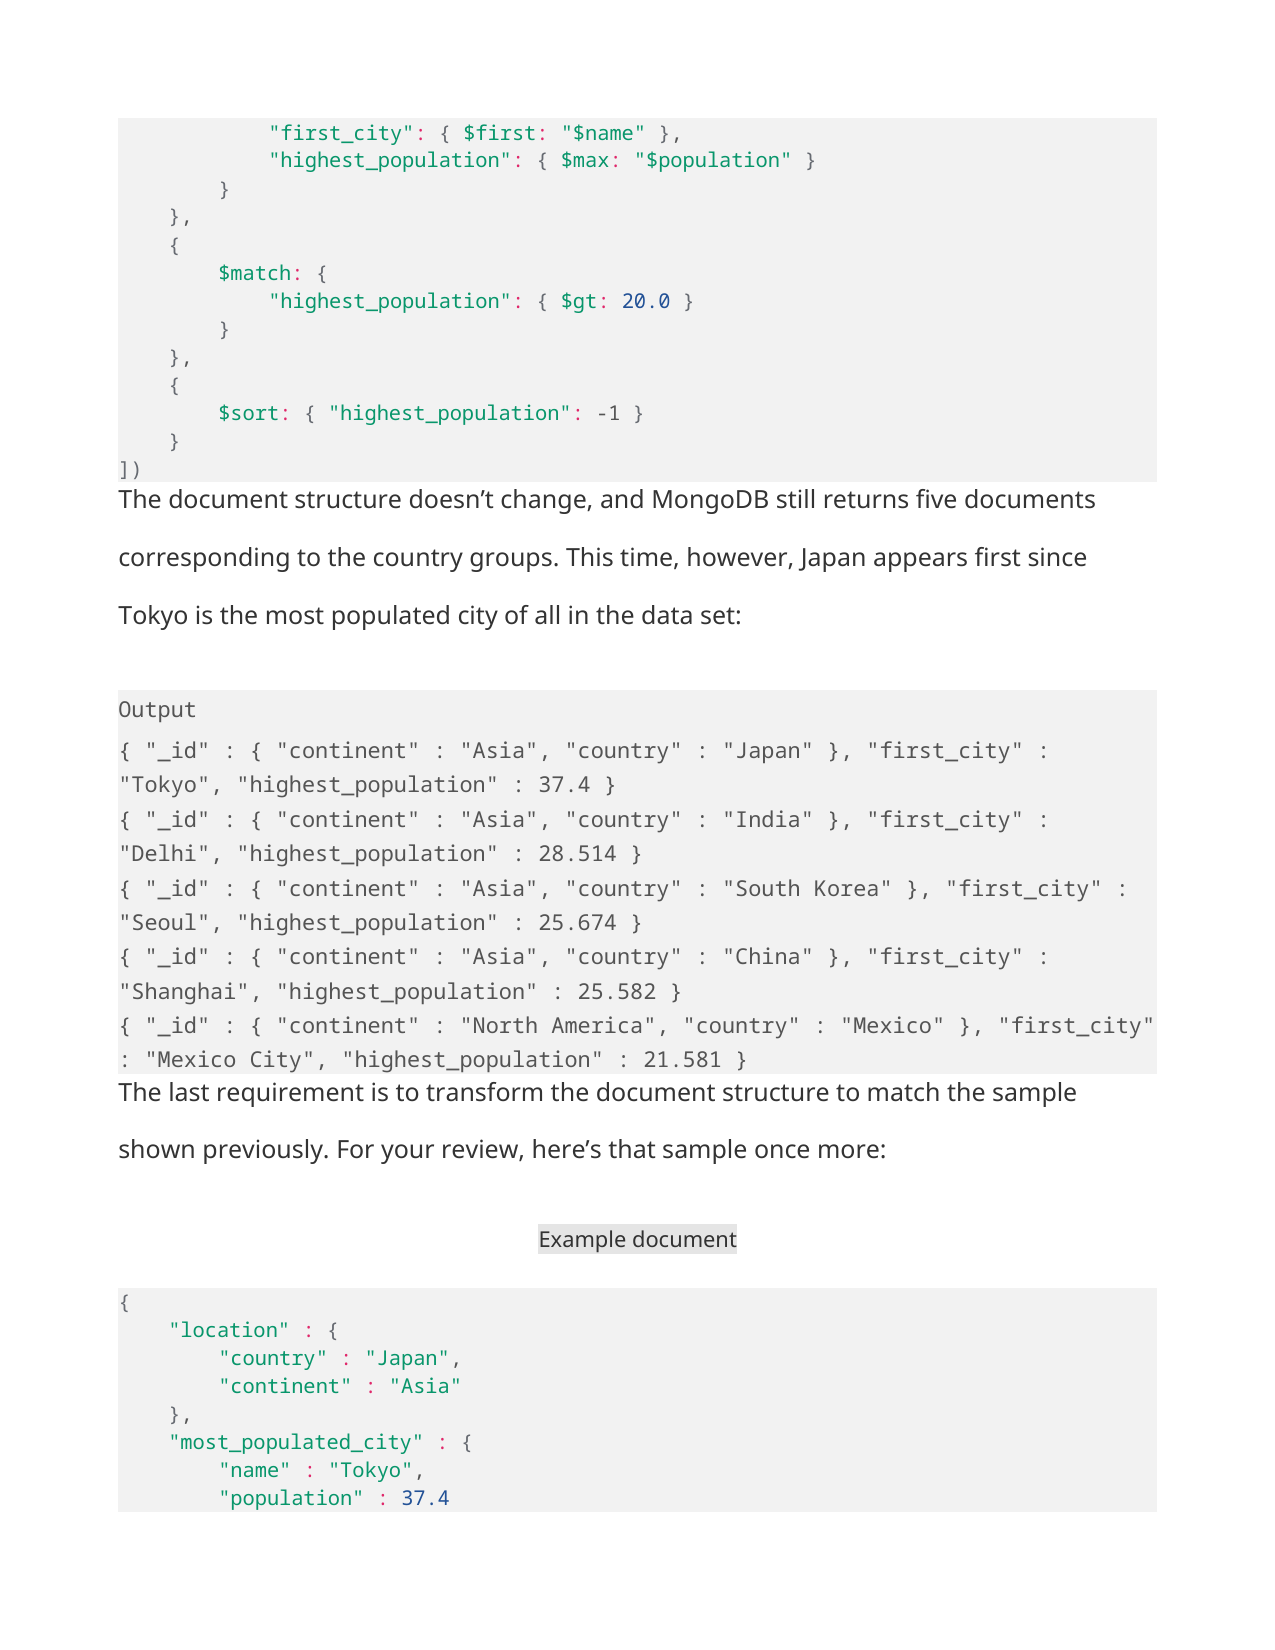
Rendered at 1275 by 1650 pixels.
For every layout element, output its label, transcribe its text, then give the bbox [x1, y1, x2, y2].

text "highest_population": { $gt: 20.0 } [118, 286, 1157, 314]
text } [118, 314, 1157, 342]
text "name" : "Tokyo", [118, 1456, 1157, 1484]
text { [118, 1288, 1157, 1316]
text { "_id" : { "continent" : "North America", "country" : "Mexico" }, "first_city" : "Mexico City", "highest_population" : 21.581 } [118, 1006, 1157, 1074]
text { "_id" : { "continent" : "Asia", "country" : "India" }, "first_city" : "Delhi", "highest_population" : 28.514 } [118, 799, 1157, 868]
text "first_city": { $first: "$name" }, [118, 118, 1157, 146]
text }, [118, 1400, 1157, 1428]
text "country" : "Japan", [118, 1344, 1157, 1372]
text { "_id" : { "continent" : "Asia", "country" : "China" }, "first_city" : "Shanghai", "highest_population" : 25.582 } [118, 937, 1157, 1006]
text } [118, 426, 1157, 454]
text Example document [118, 1224, 1157, 1254]
text ]) [118, 454, 1157, 482]
text } [118, 174, 1157, 202]
text "continent" : "Asia" [118, 1372, 1157, 1400]
text { [118, 230, 1157, 258]
text The last requirement is to transform the document structure to match the sample shown previously. For your review, here’s that sample once more: [118, 1074, 1157, 1166]
text { "_id" : { "continent" : "Asia", "country" : "Japan" }, "first_city" : "Tokyo", "highest_population" : 37.4 } [118, 731, 1157, 799]
text "population" : 37.4 [118, 1484, 1157, 1512]
text "most_populated_city" : { [118, 1428, 1157, 1456]
text The document structure doesn’t change, and MongoDB still returns five documents corresponding to the country groups. This time, however, Japan appears first since Tokyo is the most populated city of all in the data set: [118, 482, 1157, 632]
text Output [118, 690, 1157, 724]
text }, [118, 342, 1157, 370]
text "location" : { [118, 1316, 1157, 1344]
text }, [118, 202, 1157, 230]
text { [118, 370, 1157, 398]
text $match: { [118, 258, 1157, 286]
text $sort: { "highest_population": -1 } [118, 398, 1157, 426]
text "highest_population": { $max: "$population" } [118, 146, 1157, 174]
text { "_id" : { "continent" : "Asia", "country" : "South Korea" }, "first_city" : "Seoul", "highest_population" : 25.674 } [118, 868, 1157, 937]
